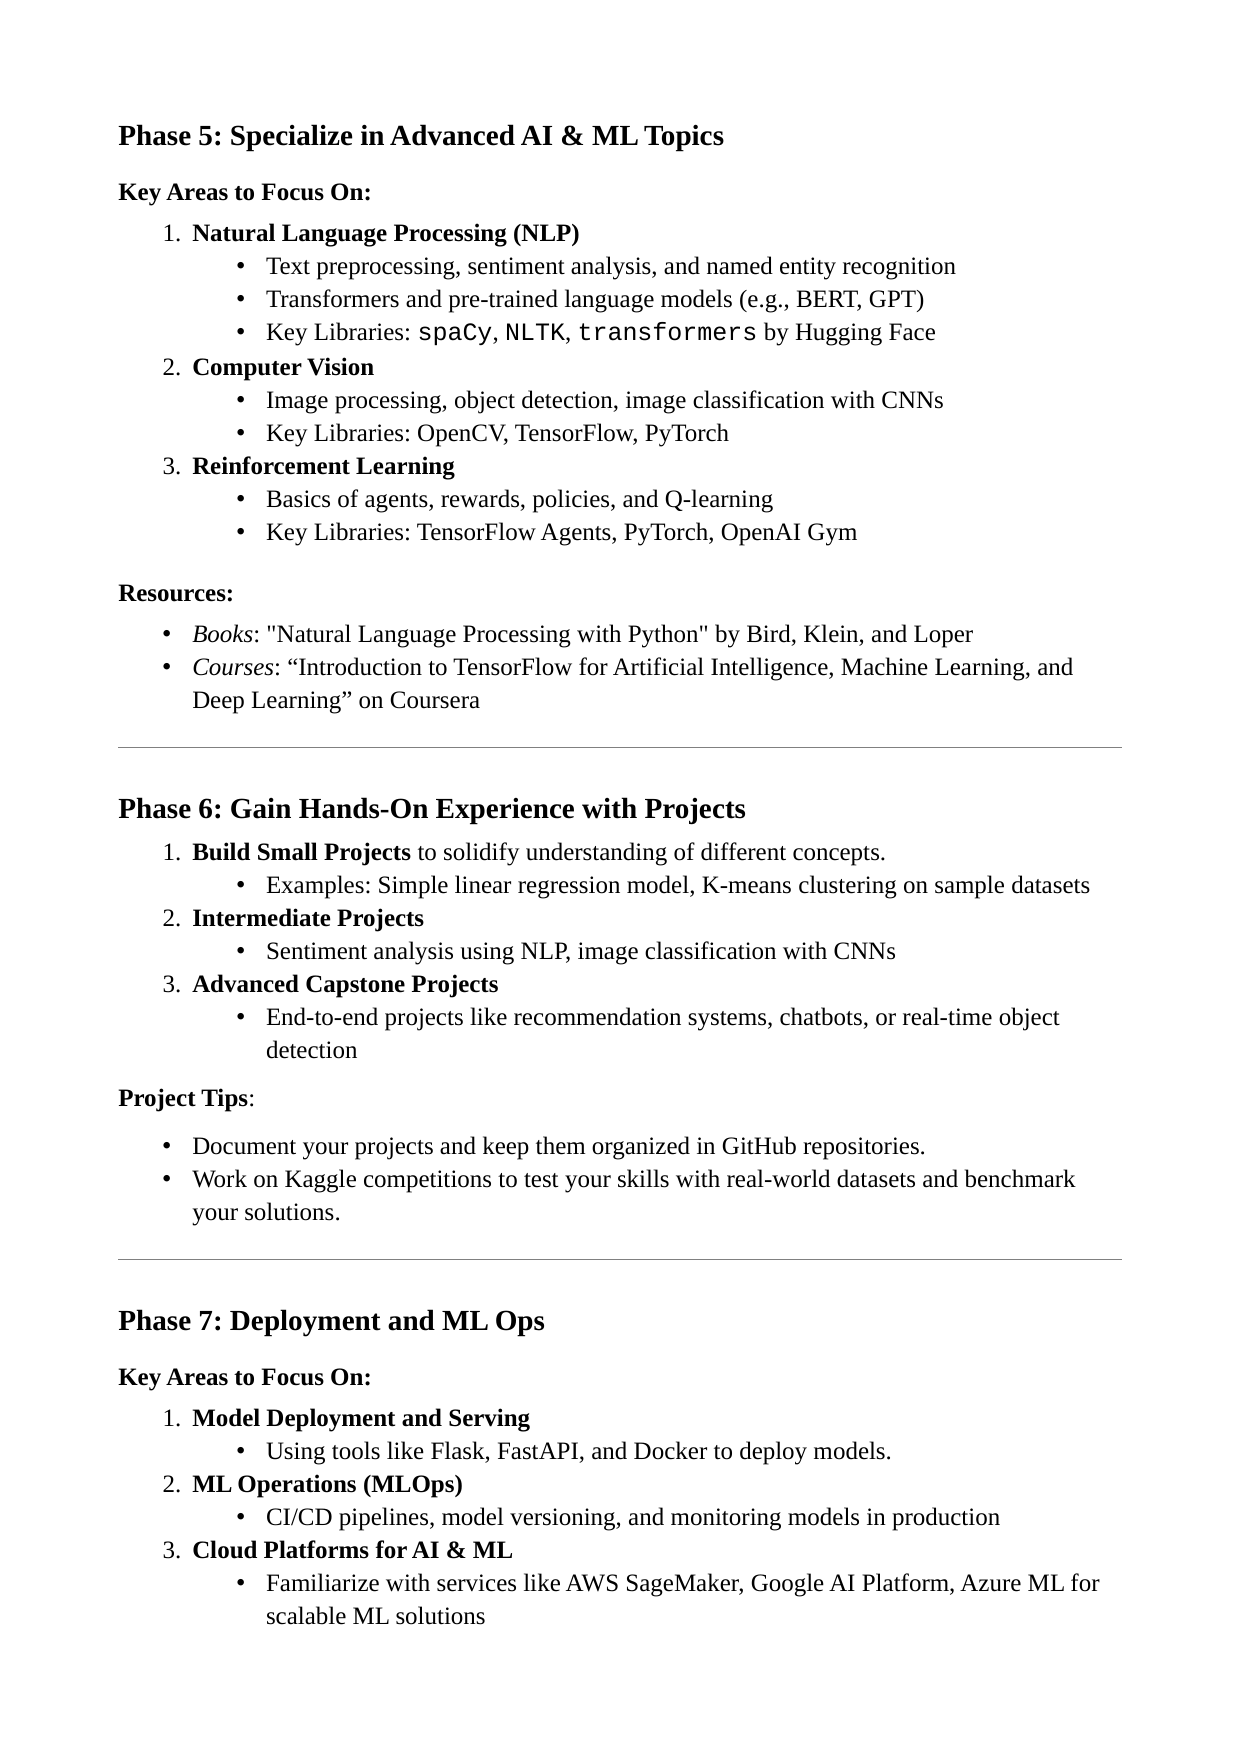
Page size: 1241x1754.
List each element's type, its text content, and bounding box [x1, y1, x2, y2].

list ML Operations (MLOps) [162, 1469, 1122, 1498]
list Natural Language Processing (NLP) [162, 218, 1122, 247]
list Transformers and pre-trained language models (e.g., BERT, GPT) [236, 284, 1122, 313]
list Build Small Projects to solidify understanding of different concepts. [162, 837, 1122, 866]
list Courses: “Introduction to TensorFlow for Artificial Intelligence, Machine Learning, and Deep Learning” on Coursera [162, 652, 1122, 714]
list Advanced Capstone Projects [162, 969, 1122, 998]
list Key Libraries: OpenCV, TensorFlow, PyTorch [236, 418, 1122, 447]
subtitle Phase 7: Deployment and ML Ops [118, 1303, 1122, 1337]
list Cloud Platforms for AI & ML [162, 1535, 1122, 1564]
list Sentiment analysis using NLP, image classification with CNNs [236, 936, 1122, 965]
list Examples: Simple linear regression model, K-means clustering on sample datasets [236, 870, 1122, 899]
text Project Tips: [118, 1083, 1122, 1112]
subtitle Resources: [118, 578, 1122, 606]
list Text preprocessing, sentiment analysis, and named entity recognition [236, 251, 1122, 280]
list Basics of agents, rewards, policies, and Q-learning [236, 484, 1122, 513]
list Work on Kaggle competitions to test your skills with real-world datasets and benchmark your solutions. [162, 1164, 1122, 1226]
list Model Deployment and Serving [162, 1403, 1122, 1432]
subtitle Phase 5: Specialize in Advanced AI & ML Topics [118, 118, 1122, 152]
list Document your projects and keep them organized in GitHub repositories. [162, 1131, 1122, 1159]
list Books: "Natural Language Processing with Python" by Bird, Klein, and Loper [162, 619, 1122, 648]
list CI/CD pipelines, model versioning, and monitoring models in production [236, 1502, 1122, 1531]
subtitle Key Areas to Focus On: [118, 177, 1122, 205]
list End-to-end projects like recommendation systems, chatbots, or real-time object detection [236, 1002, 1122, 1064]
subtitle Key Areas to Focus On: [118, 1362, 1122, 1391]
list Computer Vision [162, 352, 1122, 381]
list Using tools like Flask, FastAPI, and Docker to deploy models. [236, 1436, 1122, 1465]
list Reinforcement Learning [162, 451, 1122, 480]
list Key Libraries: TensorFlow Agents, PyTorch, OpenAI Gym [236, 517, 1122, 546]
list Image processing, object detection, image classification with CNNs [236, 385, 1122, 414]
list Key Libraries: spaCy, NLTK, transformers by Hugging Face [236, 317, 1122, 348]
list Intermediate Projects [162, 903, 1122, 932]
list Familiarize with services like AWS SageMaker, Google AI Platform, Azure ML for scalable ML solutions [236, 1568, 1122, 1630]
subtitle Phase 6: Gain Hands-On Experience with Projects [118, 791, 1122, 825]
